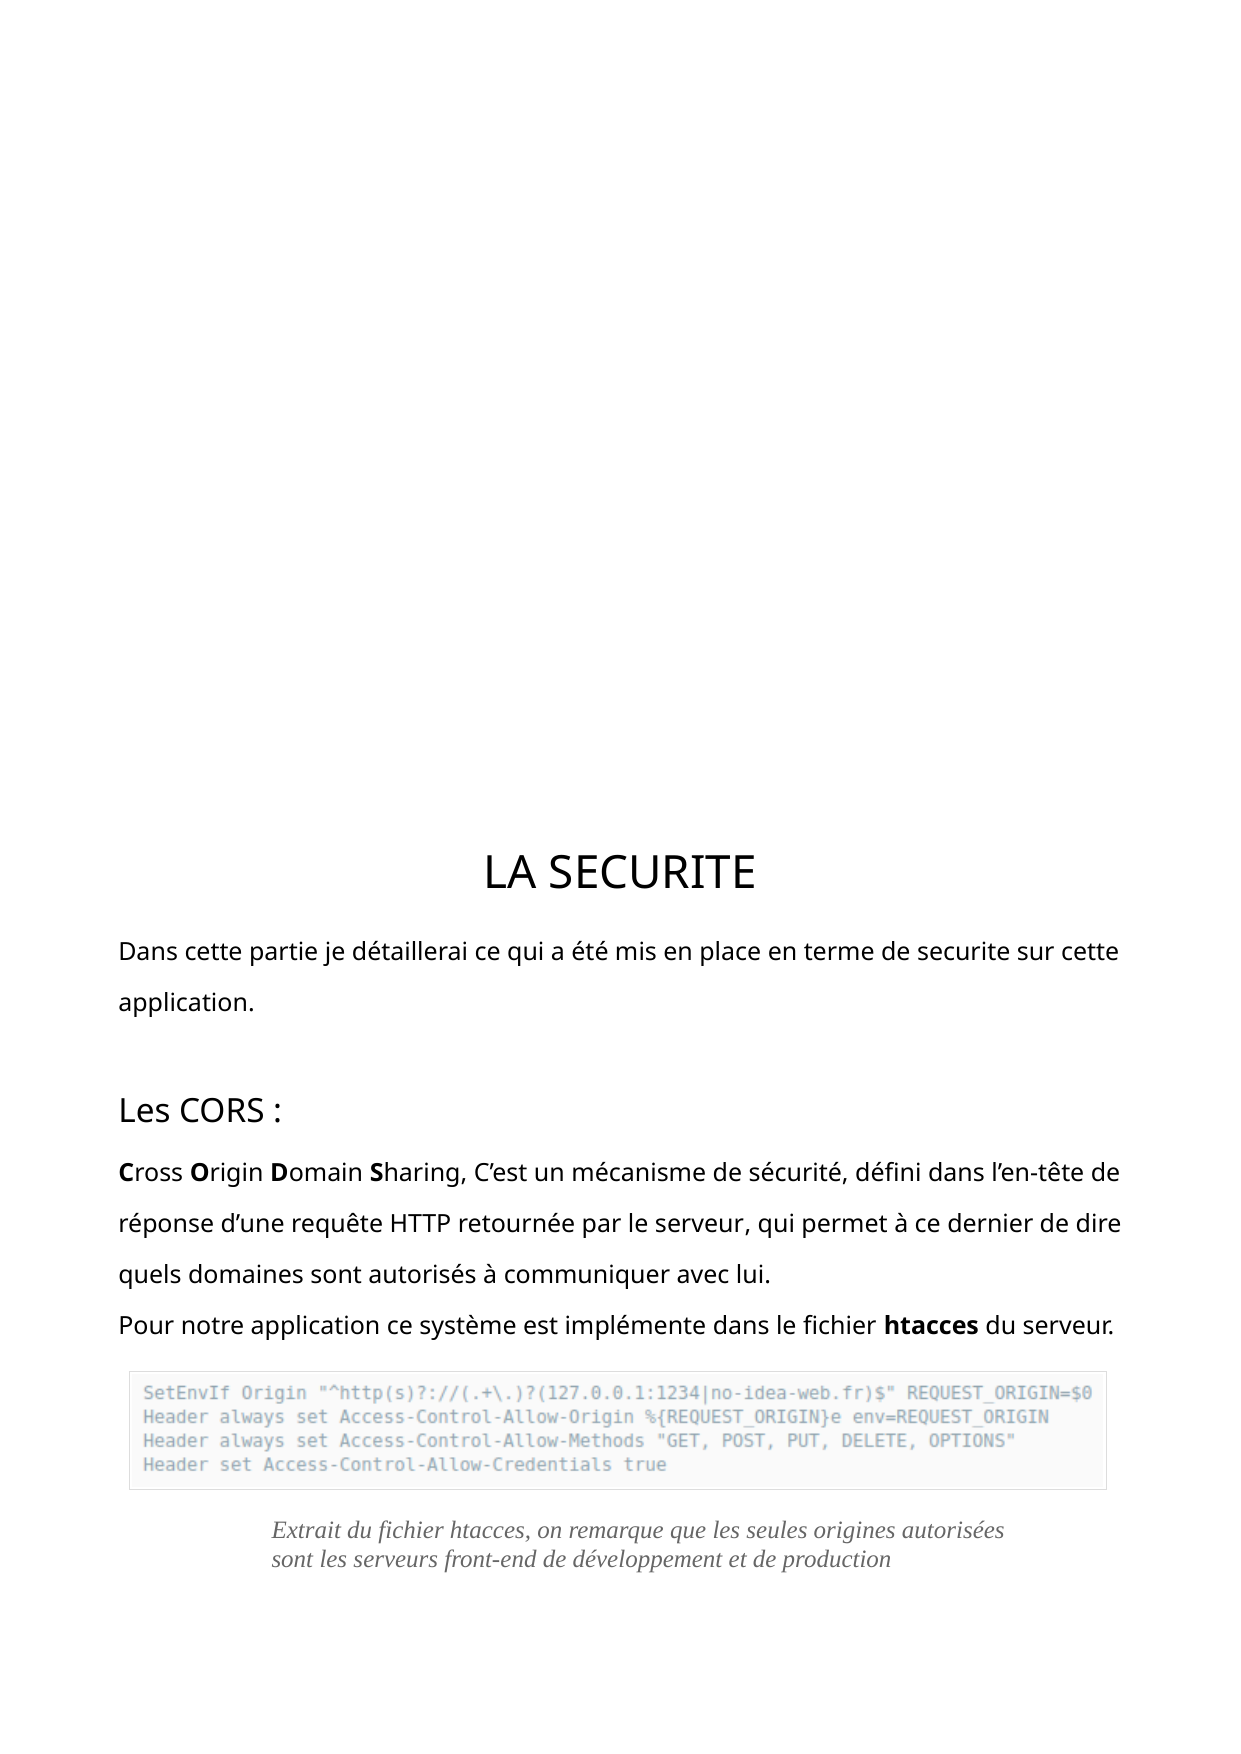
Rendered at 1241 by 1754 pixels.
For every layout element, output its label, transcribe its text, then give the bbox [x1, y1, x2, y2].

text Les CORS : [118, 1087, 1122, 1132]
text Pour notre application ce système est implémente dans le fichier htacces du serveur. [118, 1308, 1122, 1342]
picture [131, 1374, 1103, 1487]
text Cross Origin Domain Sharing, C’est un mécanisme de sécurité, défini dans l’en-tête de réponse d’une requête HTTP retournée par le serveur, qui permet à ce dernier de dire quels domaines sont autorisés à communiquer avec lui. [118, 1155, 1122, 1291]
text Dans cette partie je détaillerai ce qui a été mis en place en terme de securite sur cette application. [118, 933, 1122, 1018]
text LA SECURITE [118, 840, 1122, 902]
